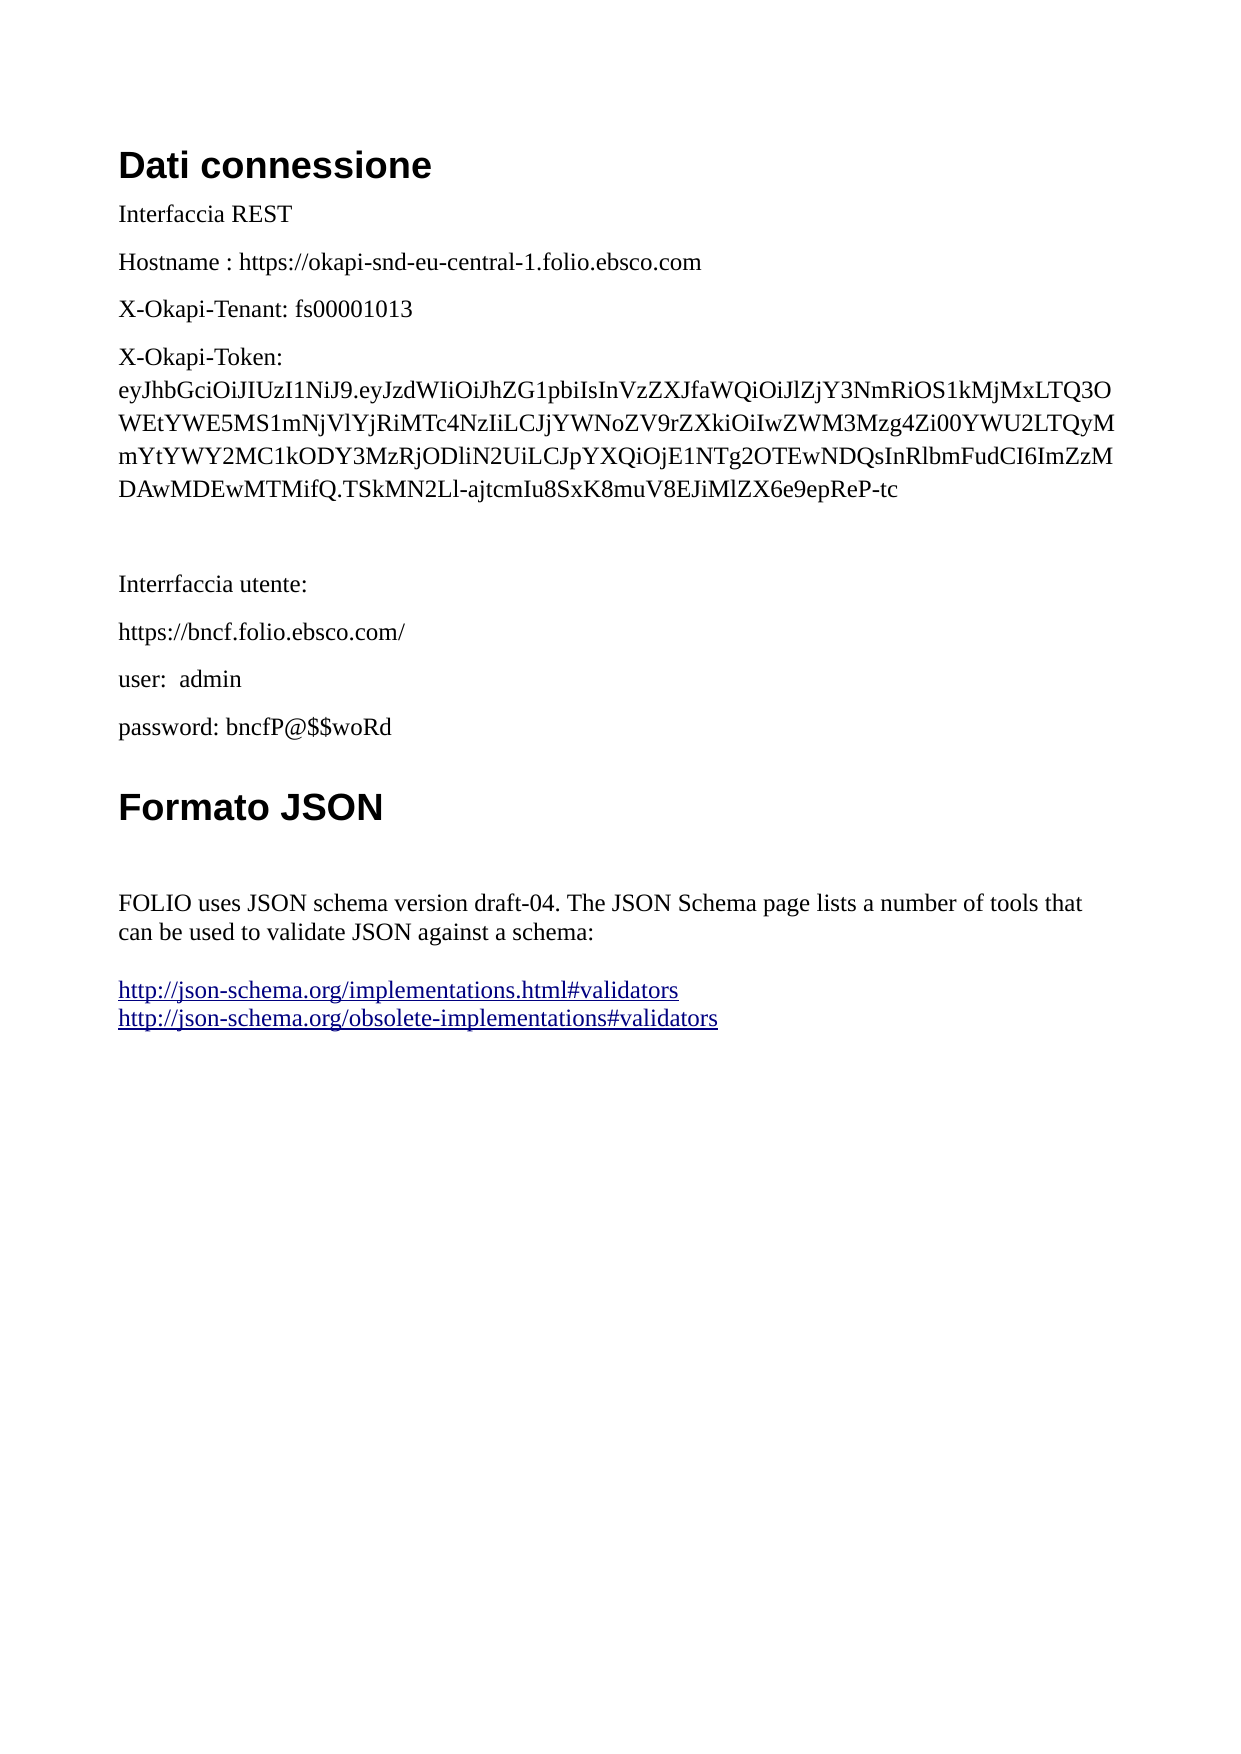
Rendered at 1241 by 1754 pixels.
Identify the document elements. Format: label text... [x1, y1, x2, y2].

subtitle Dati connessione [118, 143, 1122, 187]
text Interfaccia REST [118, 199, 1122, 228]
text https://bncf.folio.ebsco.com/ [118, 617, 1122, 646]
text X-Okapi-Tenant: fs00001013 [118, 294, 1122, 323]
text http://json-schema.org/obsolete-implementations#validators [118, 1003, 1122, 1032]
text X-Okapi-Token: eyJhbGciOiJIUzI1NiJ9.eyJzdWIiOiJhZG1pbiIsInVzZXJfaWQiOiJlZjY3NmRiOS1kMjMxLTQ3OWEtYWE5MS1mNjVlYjRiMTc4NzIiLCJjYWNoZV9rZXkiOiIwZWM3Mzg4Zi00YWU2LTQyMmYtYWY2MC1kODY3MzRjODliN2UiLCJpYXQiOjE1NTg2OTEwNDQsInRlbmFudCI6ImZzMDAwMDEwMTMifQ.TSkMN2Ll-ajtcmIu8SxK8muV8EJiMlZX6e9epReP-tc [118, 342, 1122, 503]
text password: bncfP@$$woRd [118, 712, 1122, 741]
text FOLIO uses JSON schema version draft-04. The JSON Schema page lists a number of tools that can be used to validate JSON against a schema: [118, 888, 1122, 946]
text user: admin [118, 664, 1122, 693]
text Interrfaccia utente: [118, 569, 1122, 598]
text Hostname : https://okapi-snd-eu-central-1.folio.ebsco.com [118, 247, 1122, 276]
text http://json-schema.org/implementations.html#validators [118, 975, 1122, 1003]
subtitle Formato JSON [118, 785, 1122, 828]
